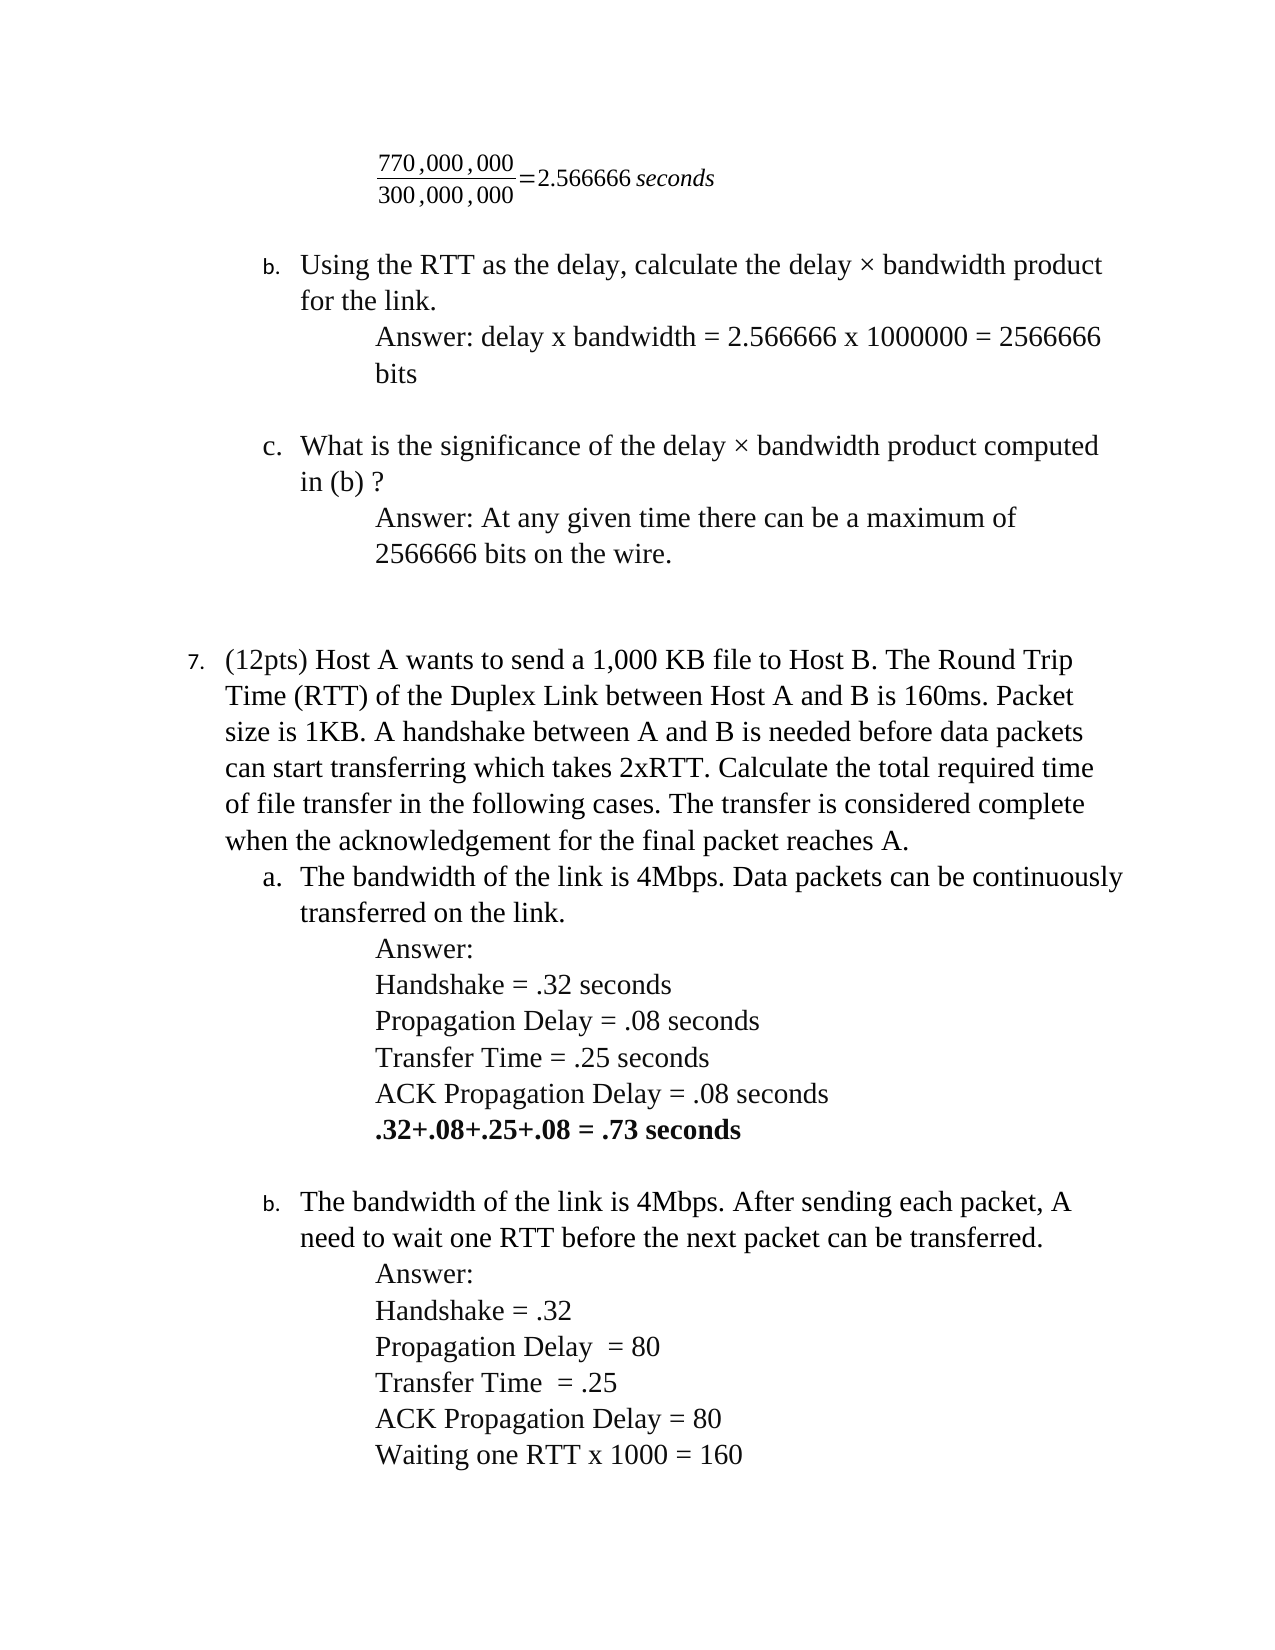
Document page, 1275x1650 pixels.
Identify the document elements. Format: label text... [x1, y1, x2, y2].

list ACK Propagation Delay = 80 [375, 1401, 1125, 1435]
list Transfer Time = .25 seconds [375, 1040, 1125, 1073]
list Handshake = .32 [375, 1293, 1125, 1326]
list Answer: [375, 931, 1125, 965]
list Handshake = .32 seconds [375, 967, 1125, 1001]
list .32+.08+.25+.08 = .73 seconds [375, 1112, 1125, 1146]
list Propagation Delay = .08 seconds [375, 1003, 1125, 1037]
list Using the RTT as the delay, calculate the delay × bandwidth product for the link. [262, 247, 1125, 317]
list Answer: delay x bandwidth = 2.566666 x 1000000 = 2566666 bits [375, 319, 1125, 389]
list ACK Propagation Delay = .08 seconds [375, 1076, 1125, 1109]
list Transfer Time = .25 [375, 1365, 1125, 1398]
list The bandwidth of the link is 4Mbps. After sending each packet, A need to wait one RTT before the next packet can be transferred. [262, 1184, 1125, 1254]
list The bandwidth of the link is 4Mbps. Data packets can be continuously transferred on the link. [262, 859, 1125, 929]
list (12pts) Host A wants to send a 1,000 KB file to Host B. The Round Trip Time (RTT) of the Duplex Link between Host A and B is 160ms. Packet size is 1KB. A handshake between A and B is needed before data packets can start transferring which takes 2xRTT. Calculate the total required time of file transfer in the following cases. The transfer is considered complete when the acknowledgement for the final packet reaches A. [187, 642, 1125, 856]
list Waiting one RTT x 1000 = 160 [225, 1437, 1125, 1471]
list What is the significance of the delay × bandwidth product computed in (b) ? [262, 428, 1125, 498]
list Answer: At any given time there can be a maximum of 2566666 bits on the wire. [375, 500, 1125, 570]
list Answer: [375, 1257, 1125, 1290]
list Propagation Delay = 80 [375, 1329, 1125, 1362]
